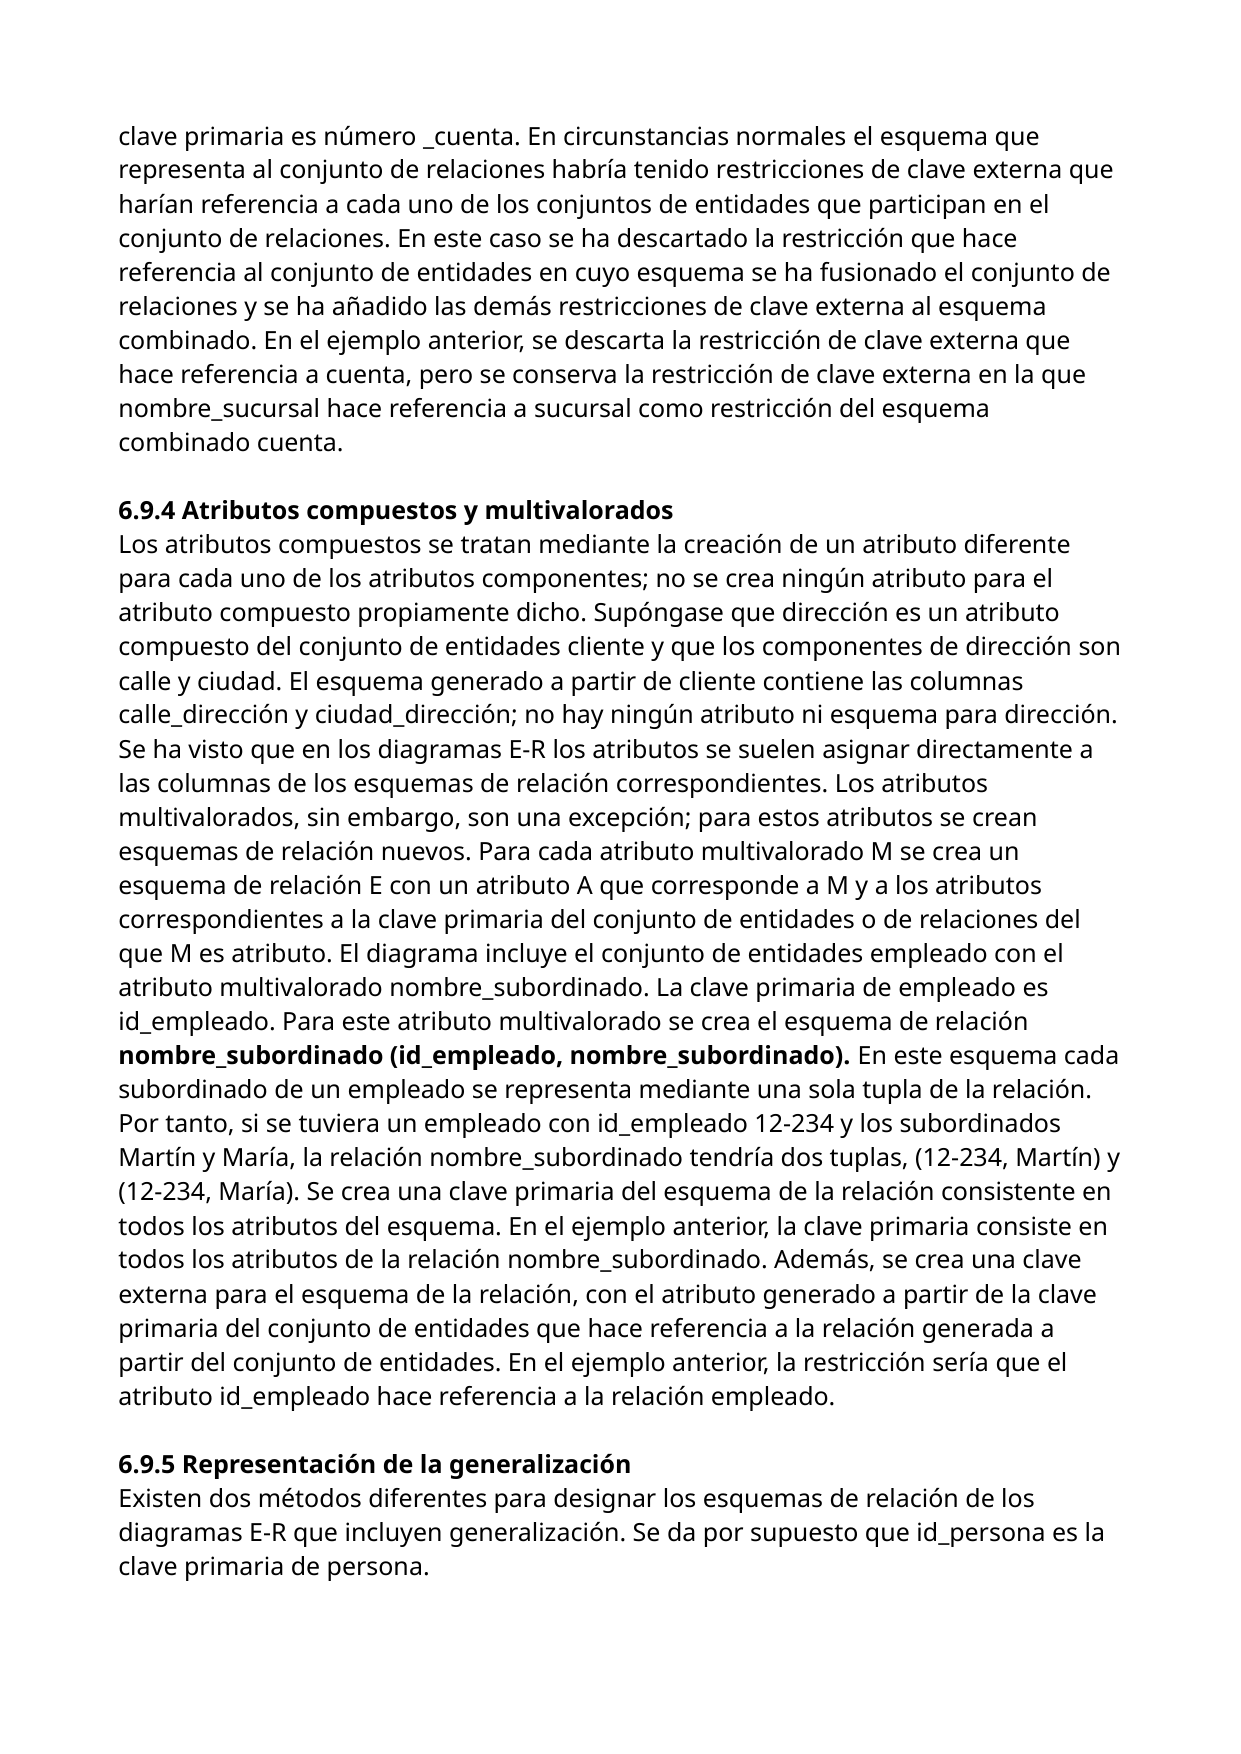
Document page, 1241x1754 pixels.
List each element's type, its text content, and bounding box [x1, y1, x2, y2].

text clave primaria es número _cuenta. En circunstancias normales el esquema que representa al conjunto de relaciones habría tenido restricciones de clave externa que harían referencia a cada uno de los conjuntos de entidades que participan en el conjunto de relaciones. En este caso se ha descartado la restricción que hace referencia al conjunto de entidades en cuyo esquema se ha fusionado el conjunto de relaciones y se ha añadido las demás restricciones de clave externa al esquema combinado. En el ejemplo anterior, se descarta la restricción de clave externa que hace referencia a cuenta, pero se conserva la restricción de clave externa en la que nombre_sucursal hace referencia a sucursal como restricción del esquema combinado cuenta. [118, 118, 1122, 459]
text 6.9.5 Representación de la generalización [118, 1447, 1122, 1481]
text Los atributos compuestos se tratan mediante la creación de un atributo diferente para cada uno de los atributos componentes; no se crea ningún atributo para el atributo compuesto propiamente dicho. Supóngase que dirección es un atributo compuesto del conjunto de entidades cliente y que los componentes de dirección son calle y ciudad. El esquema generado a partir de cliente contiene las columnas calle_dirección y ciudad_dirección; no hay ningún atributo ni esquema para dirección. [118, 527, 1122, 731]
text 6.9.4 Atributos compuestos y multivalorados [118, 493, 1122, 527]
text Existen dos métodos diferentes para designar los esquemas de relación de los diagramas E-R que incluyen generalización. Se da por supuesto que id_persona es la clave primaria de persona. [118, 1481, 1122, 1583]
text Se ha visto que en los diagramas E-R los atributos se suelen asignar directamente a las columnas de los esquemas de relación correspondientes. Los atributos multivalorados, sin embargo, son una excepción; para estos atributos se crean esquemas de relación nuevos. Para cada atributo multivalorado M se crea un esquema de relación E con un atributo A que corresponde a M y a los atributos correspondientes a la clave primaria del conjunto de entidades o de relaciones del que M es atributo. El diagrama incluye el conjunto de entidades empleado con el atributo multivalorado nombre_subordinado. La clave primaria de empleado es id_empleado. Para este atributo multivalorado se crea el esquema de relación nombre_subordinado (id_empleado, nombre_subordinado). En este esquema cada subordinado de un empleado se representa mediante una sola tupla de la relación. Por tanto, si se tuviera un empleado con id_empleado 12-234 y los subordinados Martín y María, la relación nombre_subordinado tendría dos tuplas, (12-234, Martín) y (12-234, María). Se crea una clave primaria del esquema de la relación consistente en todos los atributos del esquema. En el ejemplo anterior, la clave primaria consiste en todos los atributos de la relación nombre_subordinado. Además, se crea una clave externa para el esquema de la relación, con el atributo generado a partir de la clave primaria del conjunto de entidades que hace referencia a la relación generada a partir del conjunto de entidades. En el ejemplo anterior, la restricción sería que el atributo id_empleado hace referencia a la relación empleado. [118, 731, 1122, 1412]
